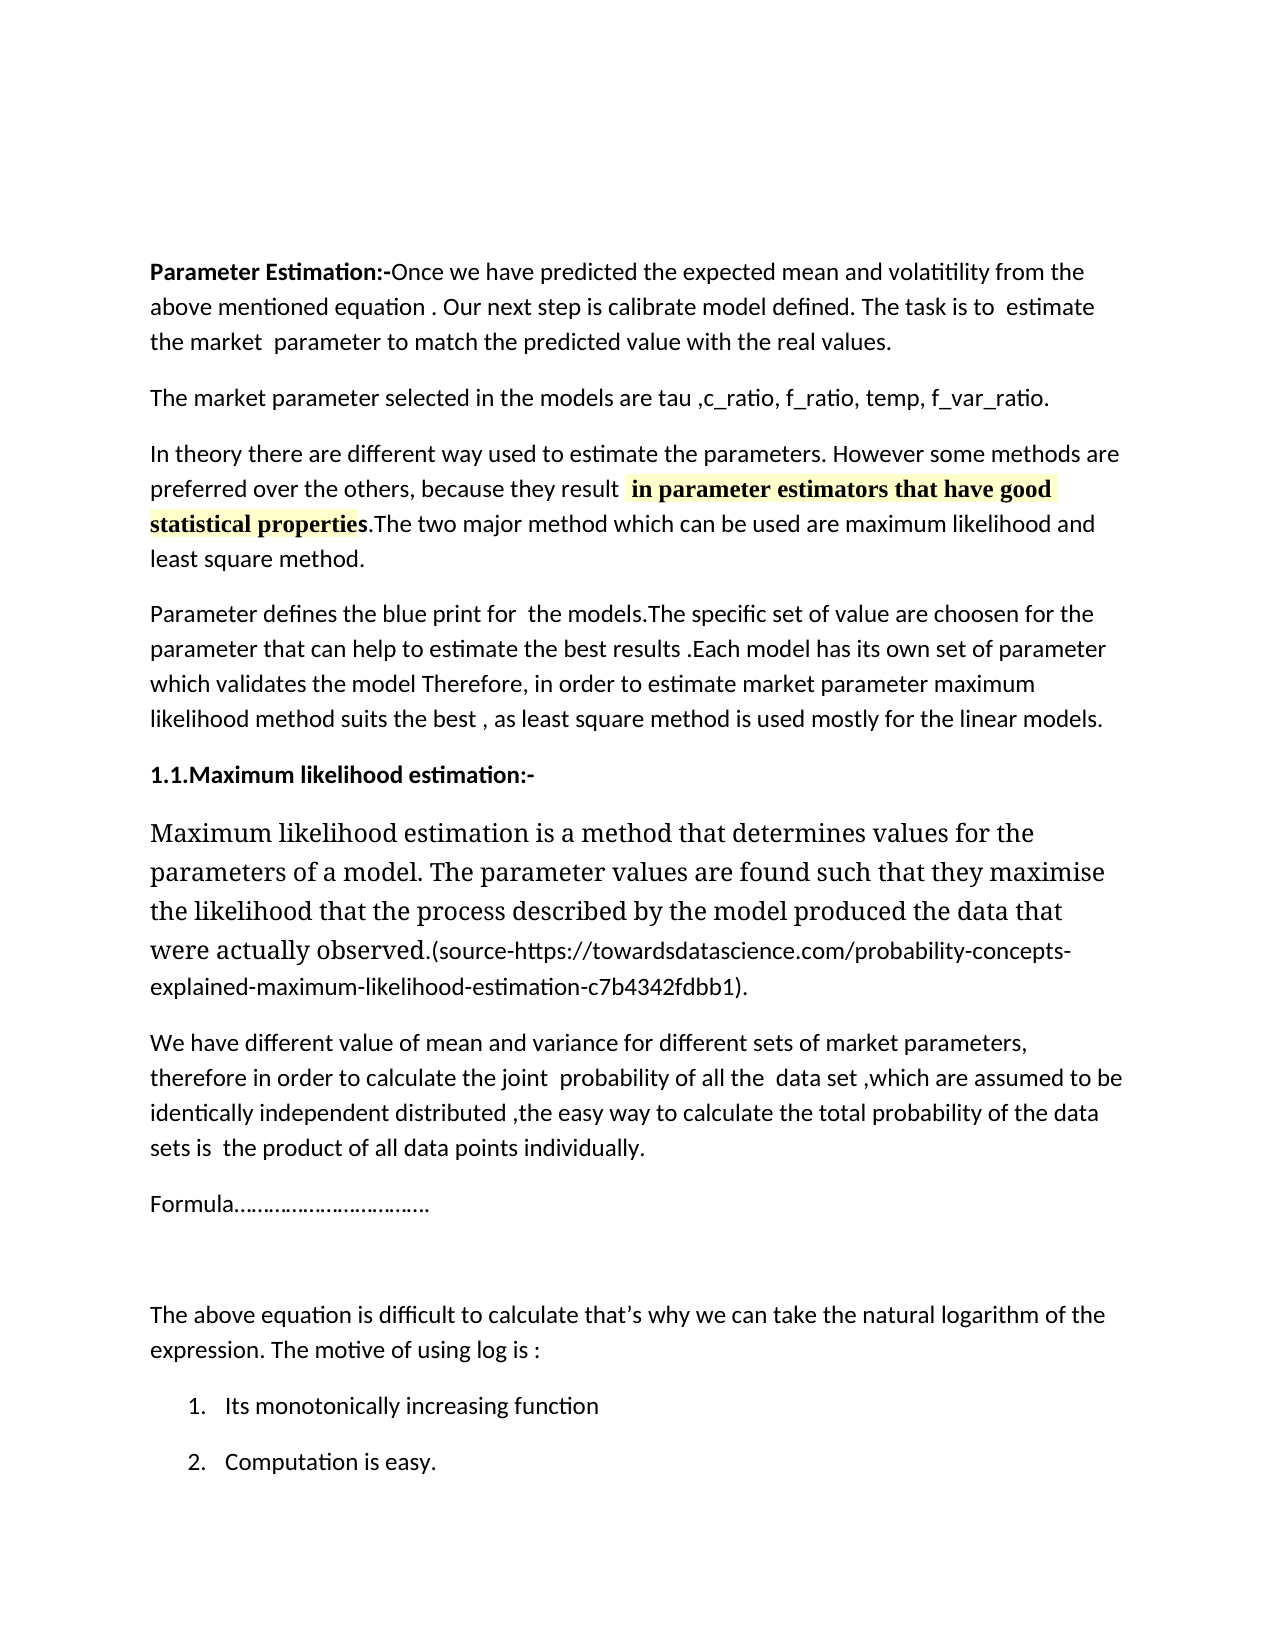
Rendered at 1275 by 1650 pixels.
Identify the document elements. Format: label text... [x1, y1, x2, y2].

text 1.1.Maximum likelihood estimation:- [150, 759, 1125, 790]
text Parameter defines the blue print for the models.The specific set of value are choosen for the parameter that can help to estimate the best results .Each model has its own set of parameter which validates the model Therefore, in order to estimate market parameter maximum likelihood method suits the best , as least square method is used mostly for the linear models. [150, 598, 1125, 734]
list Computation is easy. [187, 1446, 1125, 1477]
text Maximum likelihood estimation is a method that determines values for the parameters of a model. The parameter values are found such that they maximise the likelihood that the process described by the model produced the data that were actually observed.(source-https://towardsdatascience.com/probability-concepts-explained-maximum-likelihood-estimation-c7b4342fdbb1). [150, 815, 1125, 1002]
text The market parameter selected in the models are tau ,c_ratio, f_ratio, temp, f_var_ratio. [150, 382, 1125, 412]
text Parameter Estimation:-Once we have predicted the expected mean and volatitility from the above mentioned equation . Our next step is calibrate model defined. The task is to estimate the market parameter to match the predicted value with the real values. [150, 256, 1125, 357]
text Formula……………………………. [150, 1188, 1125, 1218]
text In theory there are different way used to estimate the parameters. However some methods are preferred over the others, because they result in parameter estimators that have good statistical properties.The two major method which can be used are maximum likelihood and least square method. [150, 438, 1125, 573]
list Its monotonically increasing function [187, 1390, 1125, 1421]
text We have different value of mean and variance for different sets of market parameters, therefore in order to calculate the joint probability of all the data set ,which are assumed to be identically independent distributed ,the easy way to calculate the total probability of the data sets is the product of all data points individually. [150, 1027, 1125, 1163]
text The above equation is difficult to calculate that’s why we can take the natural logarithm of the expression. The motive of using log is : [150, 1299, 1125, 1365]
